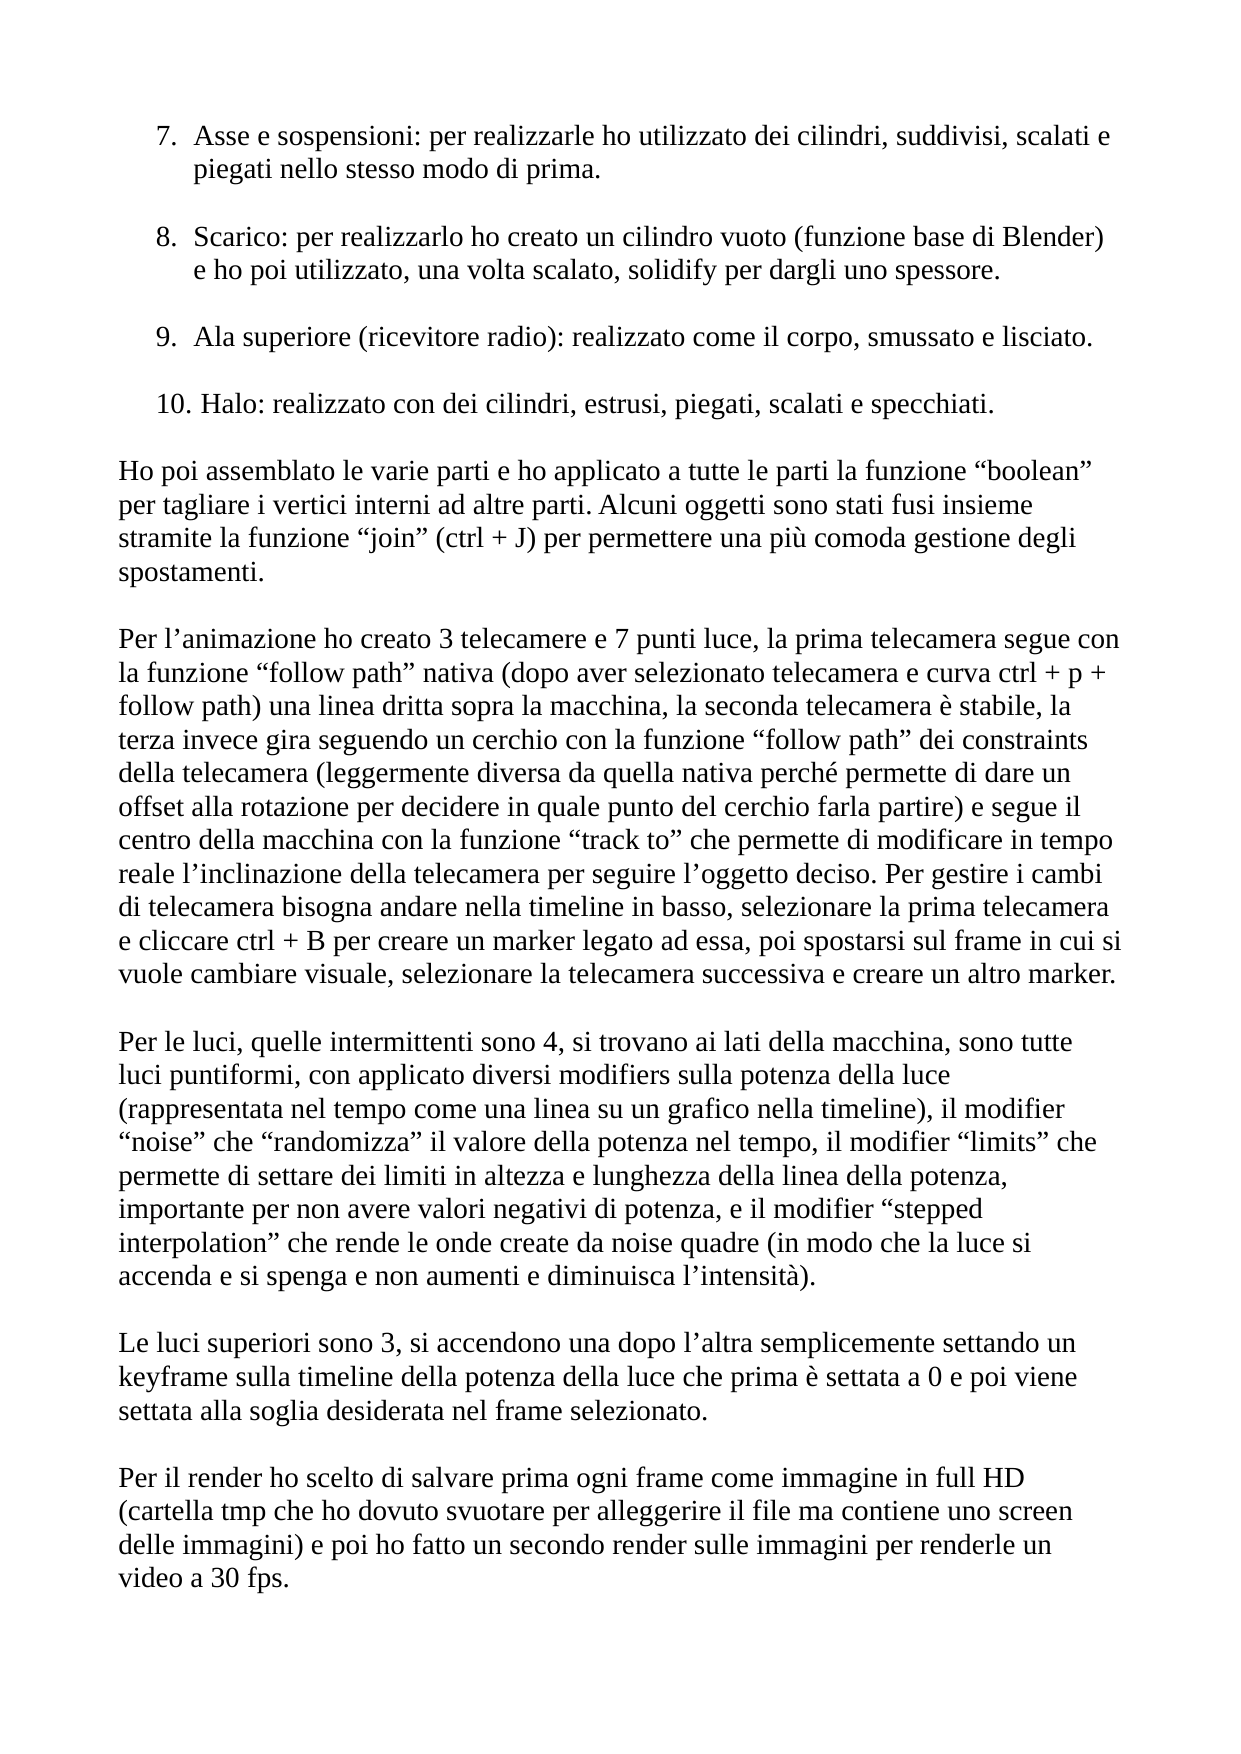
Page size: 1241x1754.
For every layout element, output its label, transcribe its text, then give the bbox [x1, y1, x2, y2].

text Per le luci, quelle intermittenti sono 4, si trovano ai lati della macchina, sono tutte luci puntiformi, con applicato diversi modifiers sulla potenza della luce (rappresentata nel tempo come una linea su un grafico nella timeline), il modifier “noise” che “randomizza” il valore della potenza nel tempo, il modifier “limits” che permette di settare dei limiti in altezza e lunghezza della linea della potenza, importante per non avere valori negativi di potenza, e il modifier “stepped interpolation” che rende le onde create da noise quadre (in modo che la luce si accenda e si spenga e non aumenti e diminuisca l’intensità). [118, 1024, 1122, 1292]
text Per l’animazione ho creato 3 telecamere e 7 punti luce, la prima telecamera segue con la funzione “follow path” nativa (dopo aver selezionato telecamera e curva ctrl + p + follow path) una linea dritta sopra la macchina, la seconda telecamera è stabile, la terza invece gira seguendo un cerchio con la funzione “follow path” dei constraints della telecamera (leggermente diversa da quella nativa perché permette di dare un offset alla rotazione per decidere in quale punto del cerchio farla partire) e segue il centro della macchina con la funzione “track to” che permette di modificare in tempo reale l’inclinazione della telecamera per seguire l’oggetto deciso. Per gestire i cambi di telecamera bisogna andare nella timeline in basso, selezionare la prima telecamera e cliccare ctrl + B per creare un marker legato ad essa, poi spostarsi sul frame in cui si vuole cambiare visuale, selezionare la telecamera successiva e creare un altro marker. [118, 621, 1122, 990]
list Scarico: per realizzarlo ho creato un cilindro vuoto (funzione base di Blender) e ho poi utilizzato, una volta scalato, solidify per dargli uno spessore. [156, 219, 1122, 286]
text Ho poi assemblato le varie parti e ho applicato a tutte le parti la funzione “boolean” per tagliare i vertici interni ad altre parti. Alcuni oggetti sono stati fusi insieme stramite la funzione “join” (ctrl + J) per permettere una più comoda gestione degli spostamenti. [118, 453, 1122, 588]
text Le luci superiori sono 3, si accendono una dopo l’altra semplicemente settando un keyframe sulla timeline della potenza della luce che prima è settata a 0 e poi viene settata alla soglia desiderata nel frame selezionato. [118, 1326, 1122, 1426]
list Halo: realizzato con dei cilindri, estrusi, piegati, scalati e specchiati. [156, 386, 1122, 420]
list Asse e sospensioni: per realizzarle ho utilizzato dei cilindri, suddivisi, scalati e piegati nello stesso modo di prima. [156, 118, 1122, 185]
text Per il render ho scelto di salvare prima ogni frame come immagine in full HD (cartella tmp che ho dovuto svuotare per alleggerire il file ma contiene uno screen delle immagini) e poi ho fatto un secondo render sulle immagini per renderle un video a 30 fps. [118, 1460, 1122, 1594]
list Ala superiore (ricevitore radio): realizzato come il corpo, smussato e lisciato. [156, 319, 1122, 353]
